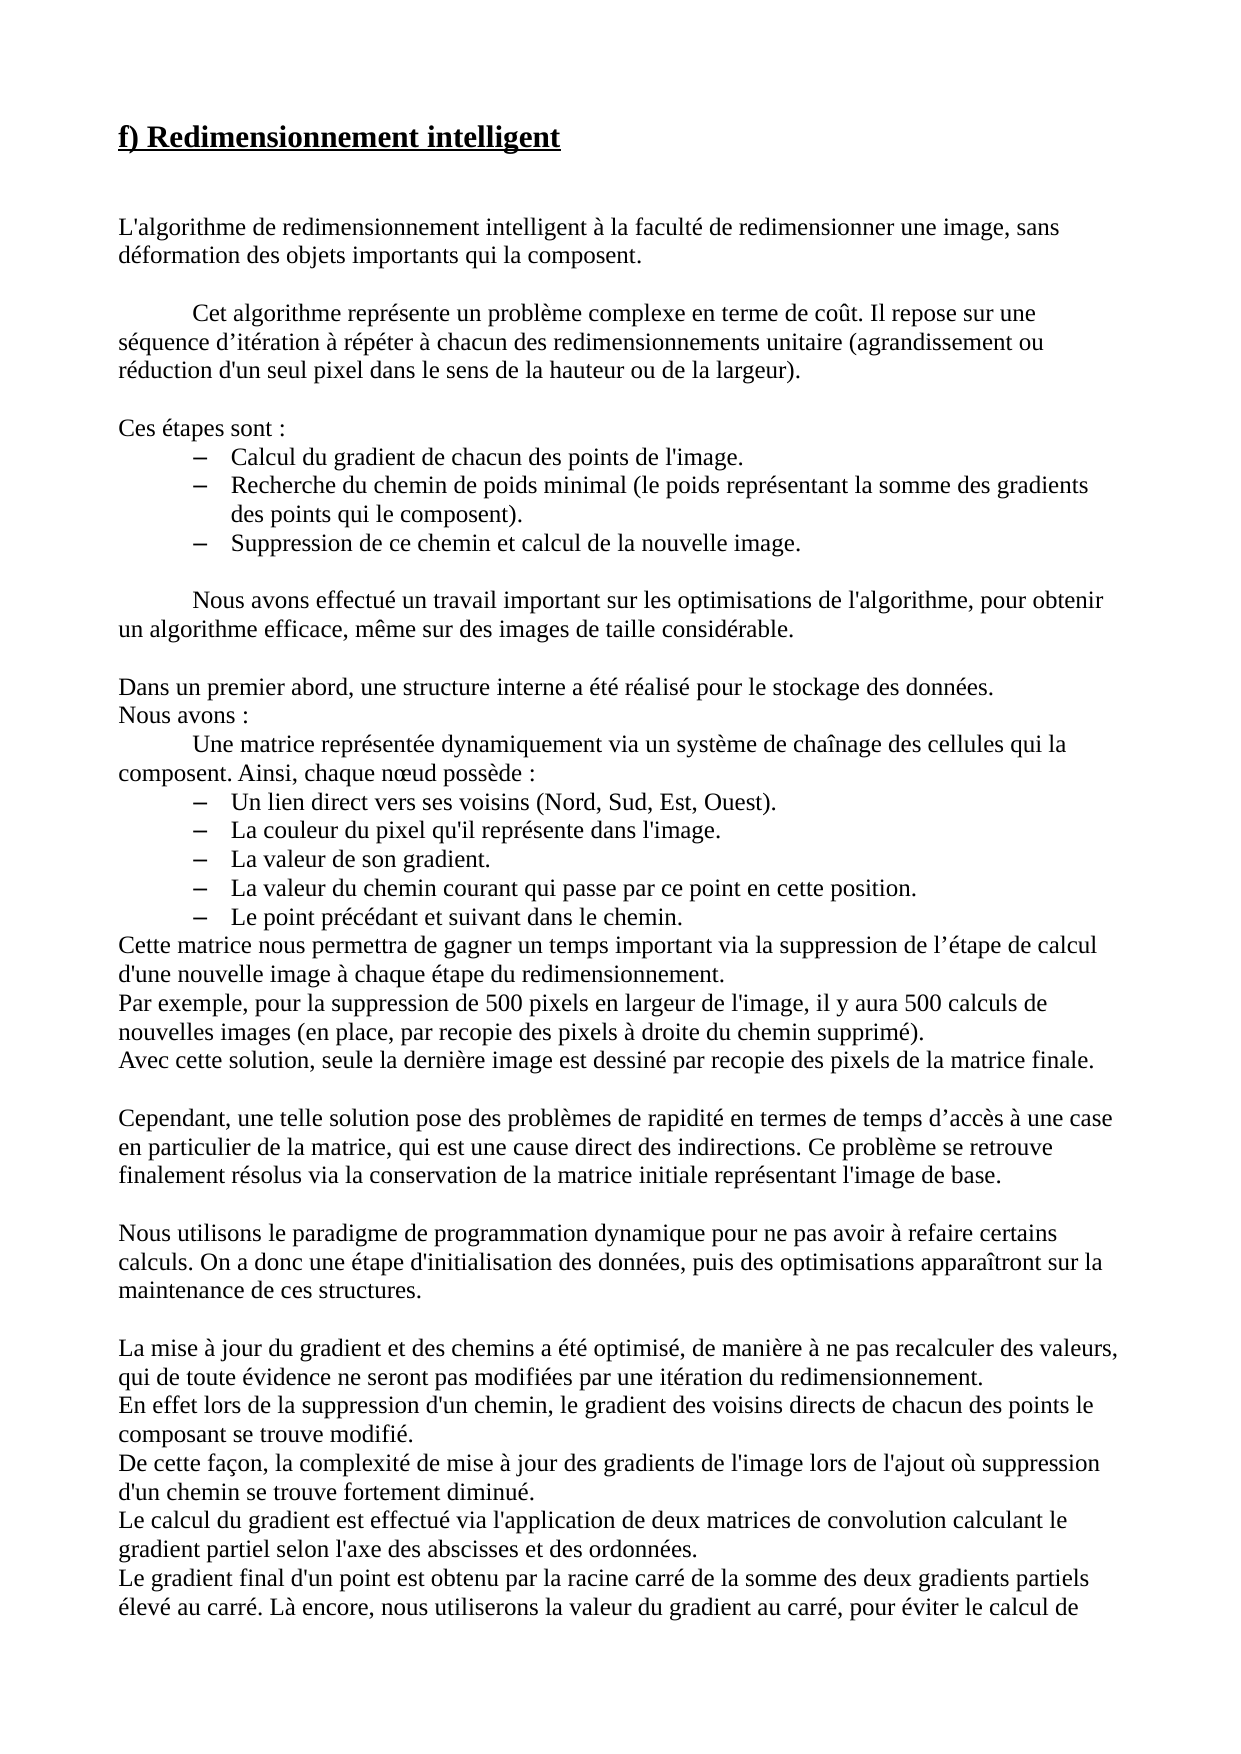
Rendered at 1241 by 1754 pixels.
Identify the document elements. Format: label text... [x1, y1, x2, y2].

text Nous utilisons le paradigme de programmation dynamique pour ne pas avoir à refaire certains calculs. On a donc une étape d'initialisation des données, puis des optimisations apparaîtront sur la maintenance de ces structures. [118, 1218, 1122, 1304]
list Recherche du chemin de poids minimal (le poids représentant la somme des gradients des points qui le composent). [193, 470, 1122, 528]
list Calcul du gradient de chacun des points de l'image. [193, 442, 1122, 470]
list La valeur de son gradient. [193, 844, 1122, 873]
text Cependant, une telle solution pose des problèmes de rapidité en termes de temps d’accès à une case en particulier de la matrice, qui est une cause direct des indirections. Ce problème se retrouve finalement résolus via la conservation de la matrice initiale représentant l'image de base. [118, 1103, 1122, 1189]
list La couleur du pixel qu'il représente dans l'image. [193, 815, 1122, 844]
text De cette façon, la complexité de mise à jour des gradients de l'image lors de l'ajout où suppression d'un chemin se trouve fortement diminué. [118, 1448, 1122, 1505]
list Le point précédant et suivant dans le chemin. [193, 902, 1122, 930]
text Nous avons effectué un travail important sur les optimisations de l'algorithme, pour obtenir un algorithme efficace, même sur des images de taille considérable. [118, 585, 1122, 643]
text En effet lors de la suppression d'un chemin, le gradient des voisins directs de chacun des points le composant se trouve modifié. [118, 1390, 1122, 1448]
list Un lien direct vers ses voisins (Nord, Sud, Est, Ouest). [193, 787, 1122, 815]
list La valeur du chemin courant qui passe par ce point en cette position. [193, 873, 1122, 902]
text Le gradient final d'un point est obtenu par la racine carré de la somme des deux gradients partiels élevé au carré. Là encore, nous utiliserons la valeur du gradient au carré, pour éviter le calcul de [118, 1563, 1122, 1620]
text Une matrice représentée dynamiquement via un système de chaînage des cellules qui la composent. Ainsi, chaque nœud possède : [118, 729, 1122, 787]
text Le calcul du gradient est effectué via l'application de deux matrices de convolution calculant le gradient partiel selon l'axe des abscisses et des ordonnées. [118, 1505, 1122, 1563]
list Suppression de ce chemin et calcul de la nouvelle image. [193, 528, 1122, 557]
text Nous avons : [118, 700, 1122, 729]
text Ces étapes sont : [118, 413, 1122, 442]
text Dans un premier abord, une structure interne a été réalisé pour le stockage des données. [118, 672, 1122, 700]
text Cette matrice nous permettra de gagner un temps important via la suppression de l’étape de calcul d'une nouvelle image à chaque étape du redimensionnement. [118, 930, 1122, 988]
text L'algorithme de redimensionnement intelligent à la faculté de redimensionner une image, sans déformation des objets importants qui la composent. [118, 212, 1122, 269]
text f) Redimensionnement intelligent [118, 118, 1122, 154]
text Avec cette solution, seule la dernière image est dessiné par recopie des pixels de la matrice finale. [118, 1045, 1122, 1074]
text Cet algorithme représente un problème complexe en terme de coût. Il repose sur une séquence d’itération à répéter à chacun des redimensionnements unitaire (agrandissement ou réduction d'un seul pixel dans le sens de la hauteur ou de la largeur). [118, 298, 1122, 384]
text La mise à jour du gradient et des chemins a été optimisé, de manière à ne pas recalculer des valeurs, qui de toute évidence ne seront pas modifiées par une itération du redimensionnement. [118, 1333, 1122, 1390]
text Par exemple, pour la suppression de 500 pixels en largeur de l'image, il y aura 500 calculs de nouvelles images (en place, par recopie des pixels à droite du chemin supprimé). [118, 988, 1122, 1045]
